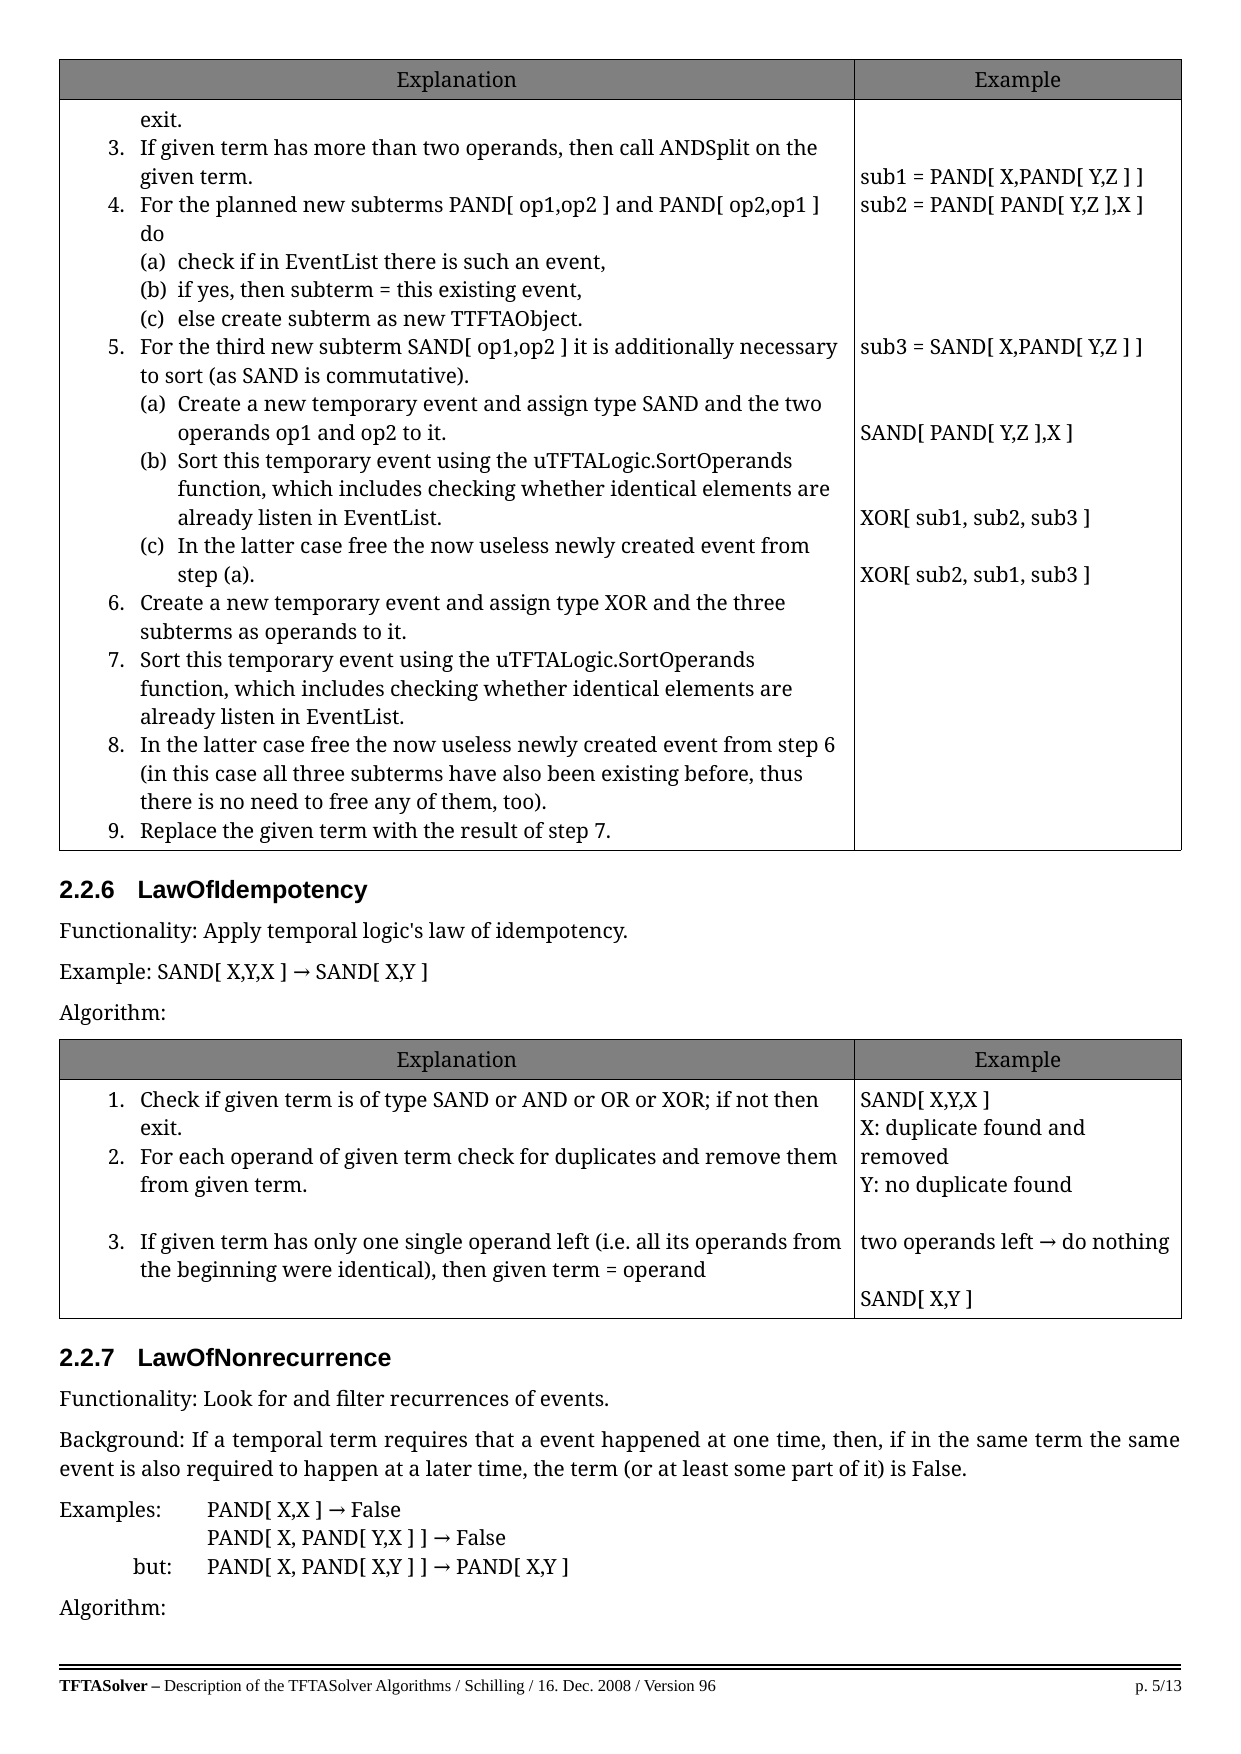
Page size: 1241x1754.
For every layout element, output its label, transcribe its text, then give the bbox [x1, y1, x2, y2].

text Example: SAND[ X,Y,X ] → SAND[ X,Y ] [59, 957, 1181, 986]
subtitle LawOfIdempotency [59, 875, 1181, 904]
table_cell sub1 = PAND[ X,PAND[ Y,Z ] ] sub2 = PAND[ PAND[ Y,Z ],X ] sub3 = SAND[ X,PAND[ Y,Z ] ] SAND[ PAND[ Y,Z ],X ] XOR[ sub1, sub2, sub3 ] XOR[ sub2, sub1, sub3 ] [855, 100, 1181, 850]
subtitle LawOfNonrecurrence [59, 1343, 1181, 1372]
text Functionality: Look for and filter recurrences of events. [59, 1384, 1181, 1413]
table_cell Check if given term is of type AND; if not then exit. Check if at least one operand of given term is no basic event; if not then exit. If given term has more than two operands, then call ANDSplit on the given term. For the planned new subterms PAND[ op1,op2 ] and PAND[ op2,op1 ] do check if in EventList there is such an event, if yes, then subterm = this existing event, else create subterm as new TTFTAObject. For the third new subterm SAND[ op1,op2 ] it is additionally necessary to sort (as SAND is commutative). Create a new temporary event and assign type SAND and the two operands op1 and op2 to it. Sort this temporary event using the uTFTALogic.SortOperands function, which includes checking whether identical elements are already listen in EventList. In the latter case free the now useless newly created event from step (a). Create a new temporary event and assign type XOR and the three subterms as operands to it. Sort this temporary event using the uTFTALogic.SortOperands function, which includes checking whether identical elements are already listen in EventList. In the latter case free the now useless newly created event from step 6 (in this case all three subterms have also been existing before, thus there is no need to free any of them, too). Replace the given term with the result of step 7. [60, 100, 854, 850]
text Algorithm: [59, 998, 1181, 1027]
text Background: If a temporal term requires that a event happened at one time, then, if in the same term the same event is also required to happen at a later time, the term (or at least some part of it) is False. [59, 1426, 1181, 1482]
table_header Explanation [60, 60, 854, 99]
table_header Example [855, 60, 1181, 99]
text Examples: PAND[ X,X ] → False PAND[ X, PAND[ Y,X ] ] → False but: PAND[ X, PAND[ X,Y ] ] → PAND[ X,Y ] [59, 1495, 1181, 1580]
table_header Explanation [60, 1040, 854, 1079]
table_header Example [855, 1040, 1181, 1079]
text Algorithm: [59, 1593, 1181, 1621]
table_cell Check if given term is of type SAND or AND or OR or XOR; if not then exit. For each operand of given term check for duplicates and remove them from given term. If given term has only one single operand left (i.e. all its operands from the beginning were identical), then given term = operand [60, 1080, 854, 1318]
table_cell SAND[ X,Y,X ] X: duplicate found and removed Y: no duplicate found two operands left → do nothing SAND[ X,Y ] [855, 1080, 1181, 1318]
text Functionality: Apply temporal logic's law of idempotency. [59, 916, 1181, 945]
